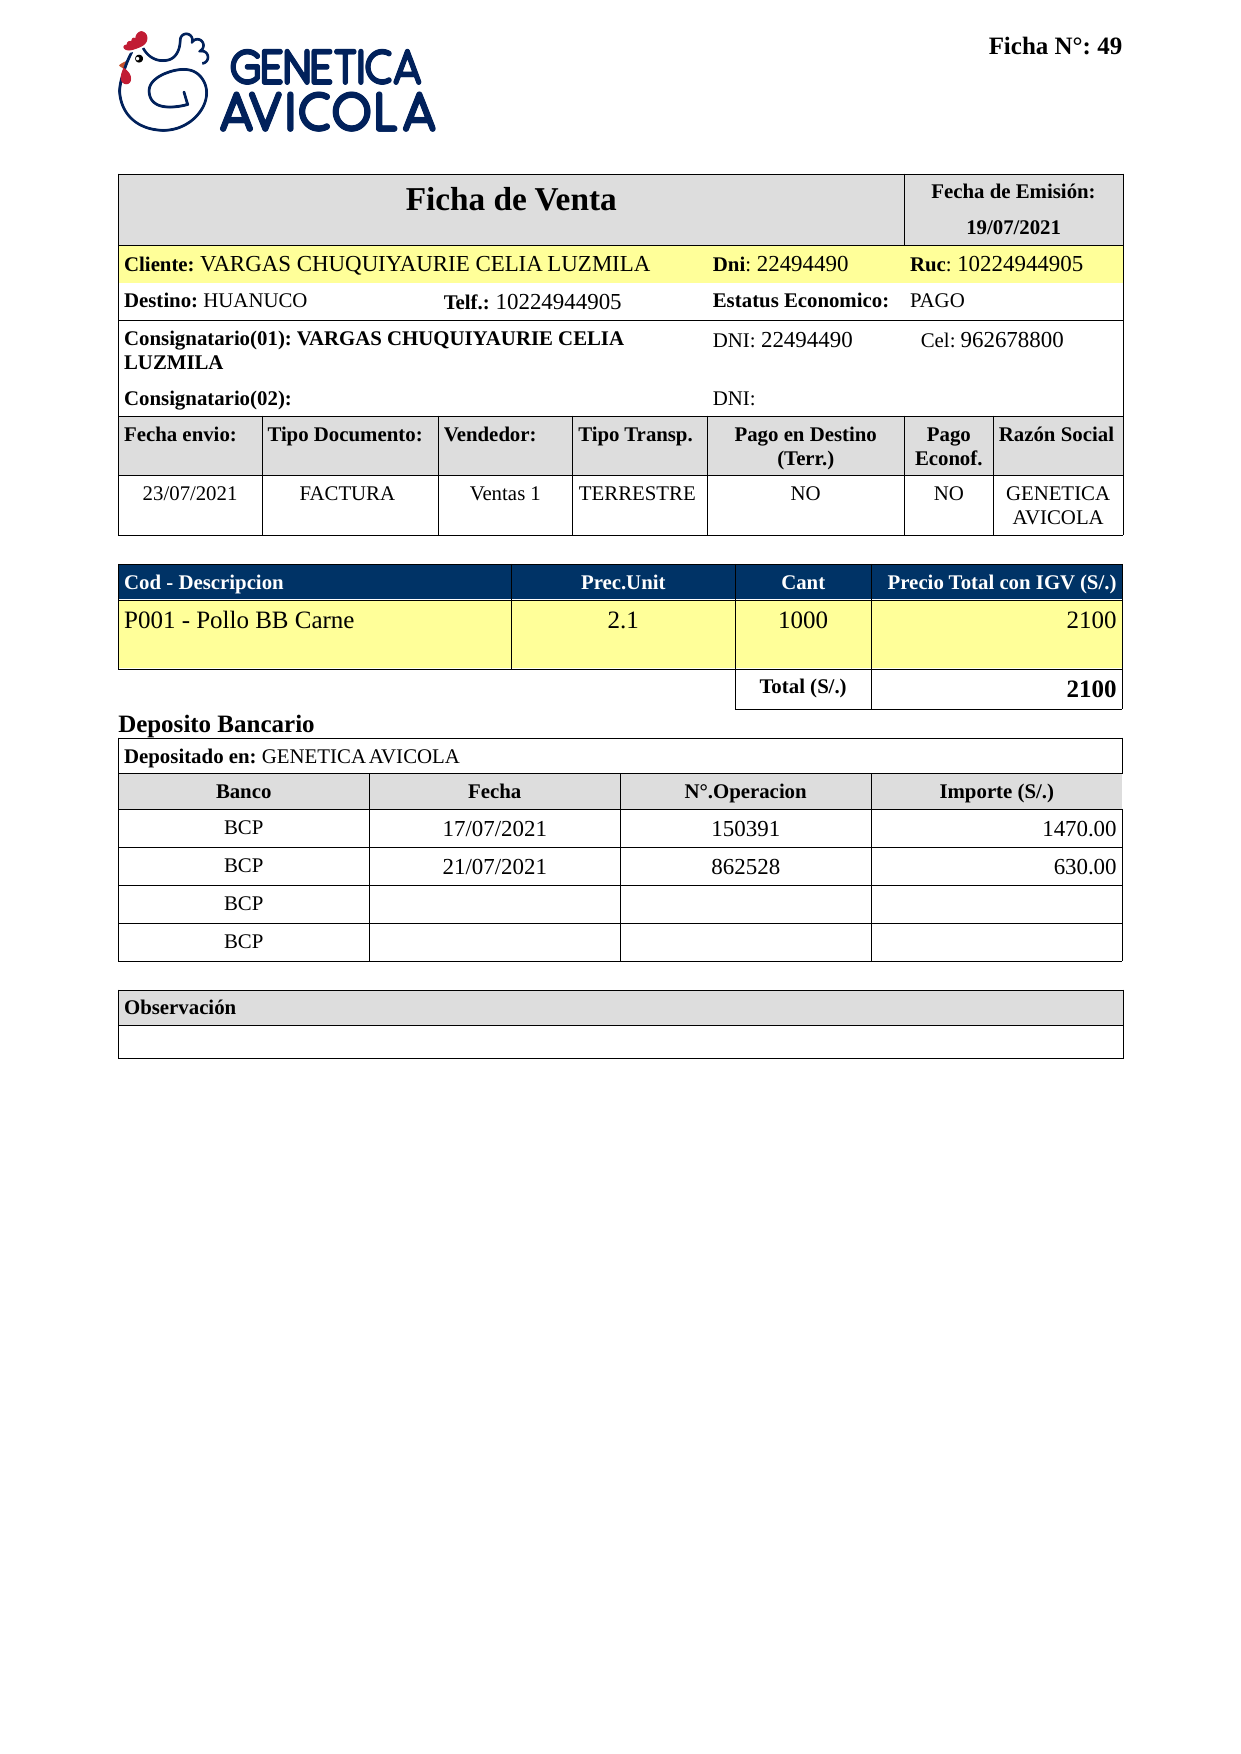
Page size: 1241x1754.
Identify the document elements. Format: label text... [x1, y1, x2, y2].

table_cell 1000 [736, 601, 871, 668]
table_cell PAGO [904, 283, 1123, 320]
table_header Prec.Unit [512, 565, 735, 599]
table_header Depositado en: GENETICA AVICOLA [119, 739, 1122, 773]
table_cell [119, 1026, 1123, 1058]
table_cell Consignatario(01): VARGAS CHUQUIYAURIE CELIA LUZMILA [119, 321, 707, 380]
table_cell Cel: 962678800 [915, 321, 1123, 380]
table_cell 1470.00 [872, 810, 1122, 847]
table_cell Pago Econof. [905, 417, 993, 475]
table_cell BCP [119, 924, 369, 961]
table_cell Estatus Economico: [707, 283, 904, 320]
table_cell P001 - Pollo BB Carne [119, 601, 511, 668]
table_cell 862528 [621, 848, 871, 885]
table_cell Ventas 1 [439, 476, 572, 535]
table_cell Razón Social [994, 417, 1123, 475]
table_cell 630.00 [872, 848, 1122, 885]
table_header Cod - Descripcion [119, 565, 511, 599]
table_header Cant [736, 565, 871, 599]
table_cell Pago en Destino (Terr.) [708, 417, 904, 475]
table_cell FACTURA [263, 476, 438, 535]
table_cell Destino: HUANUCO [119, 283, 438, 320]
table_cell [370, 886, 620, 923]
table_cell Telf.: 10224944905 [438, 283, 707, 320]
table_cell Total (S/.) [736, 670, 871, 709]
table_header Ficha de Venta [119, 175, 904, 245]
table_cell 19/07/2021 [905, 209, 1123, 245]
table_cell Tipo Documento: [263, 417, 438, 475]
table_cell BCP [119, 810, 369, 847]
table_cell TERRESTRE [573, 476, 707, 535]
table_cell 2100 [872, 670, 1122, 709]
table_header Observación [119, 991, 1123, 1025]
table_header Precio Total con IGV (S/.) [872, 565, 1122, 599]
table_cell DNI: 22494490 [707, 321, 915, 380]
table_cell [118, 670, 511, 709]
table_cell [621, 886, 871, 923]
table_cell [511, 670, 735, 709]
table_cell [370, 924, 620, 961]
table_cell NO [905, 476, 993, 535]
table_cell N°.Operacion [621, 774, 871, 809]
table_cell Cliente: VARGAS CHUQUIYAURIE CELIA LUZMILA [119, 246, 707, 283]
table_cell 17/07/2021 [370, 810, 620, 847]
table_cell Tipo Transp. [573, 417, 707, 475]
table_cell 2.1 [512, 601, 735, 668]
table_header Fecha de Emisión: [905, 175, 1123, 209]
table_cell Dni: 22494490 [707, 246, 904, 283]
table_cell NO [708, 476, 904, 535]
text Deposito Bancario [118, 709, 1122, 738]
table_cell Importe (S/.) [872, 774, 1122, 809]
table_cell 150391 [621, 810, 871, 847]
table_cell [621, 924, 871, 961]
table_cell 2100 [872, 601, 1122, 668]
table_cell Consignatario(02): [119, 380, 707, 416]
table_cell Fecha [370, 774, 620, 809]
table_cell GENETICA AVICOLA [994, 476, 1123, 535]
table_cell Fecha envio: [119, 417, 262, 475]
table_cell Vendedor: [439, 417, 572, 475]
table_cell 23/07/2021 [119, 476, 262, 535]
table_cell DNI: [707, 380, 1123, 416]
table_cell Ruc: 10224944905 [904, 246, 1123, 283]
picture [118, 31, 436, 132]
table_cell BCP [119, 886, 369, 923]
table_cell Banco [119, 774, 369, 809]
table_cell [872, 924, 1122, 961]
table_cell [872, 886, 1122, 923]
table_cell BCP [119, 848, 369, 885]
table_cell 21/07/2021 [370, 848, 620, 885]
